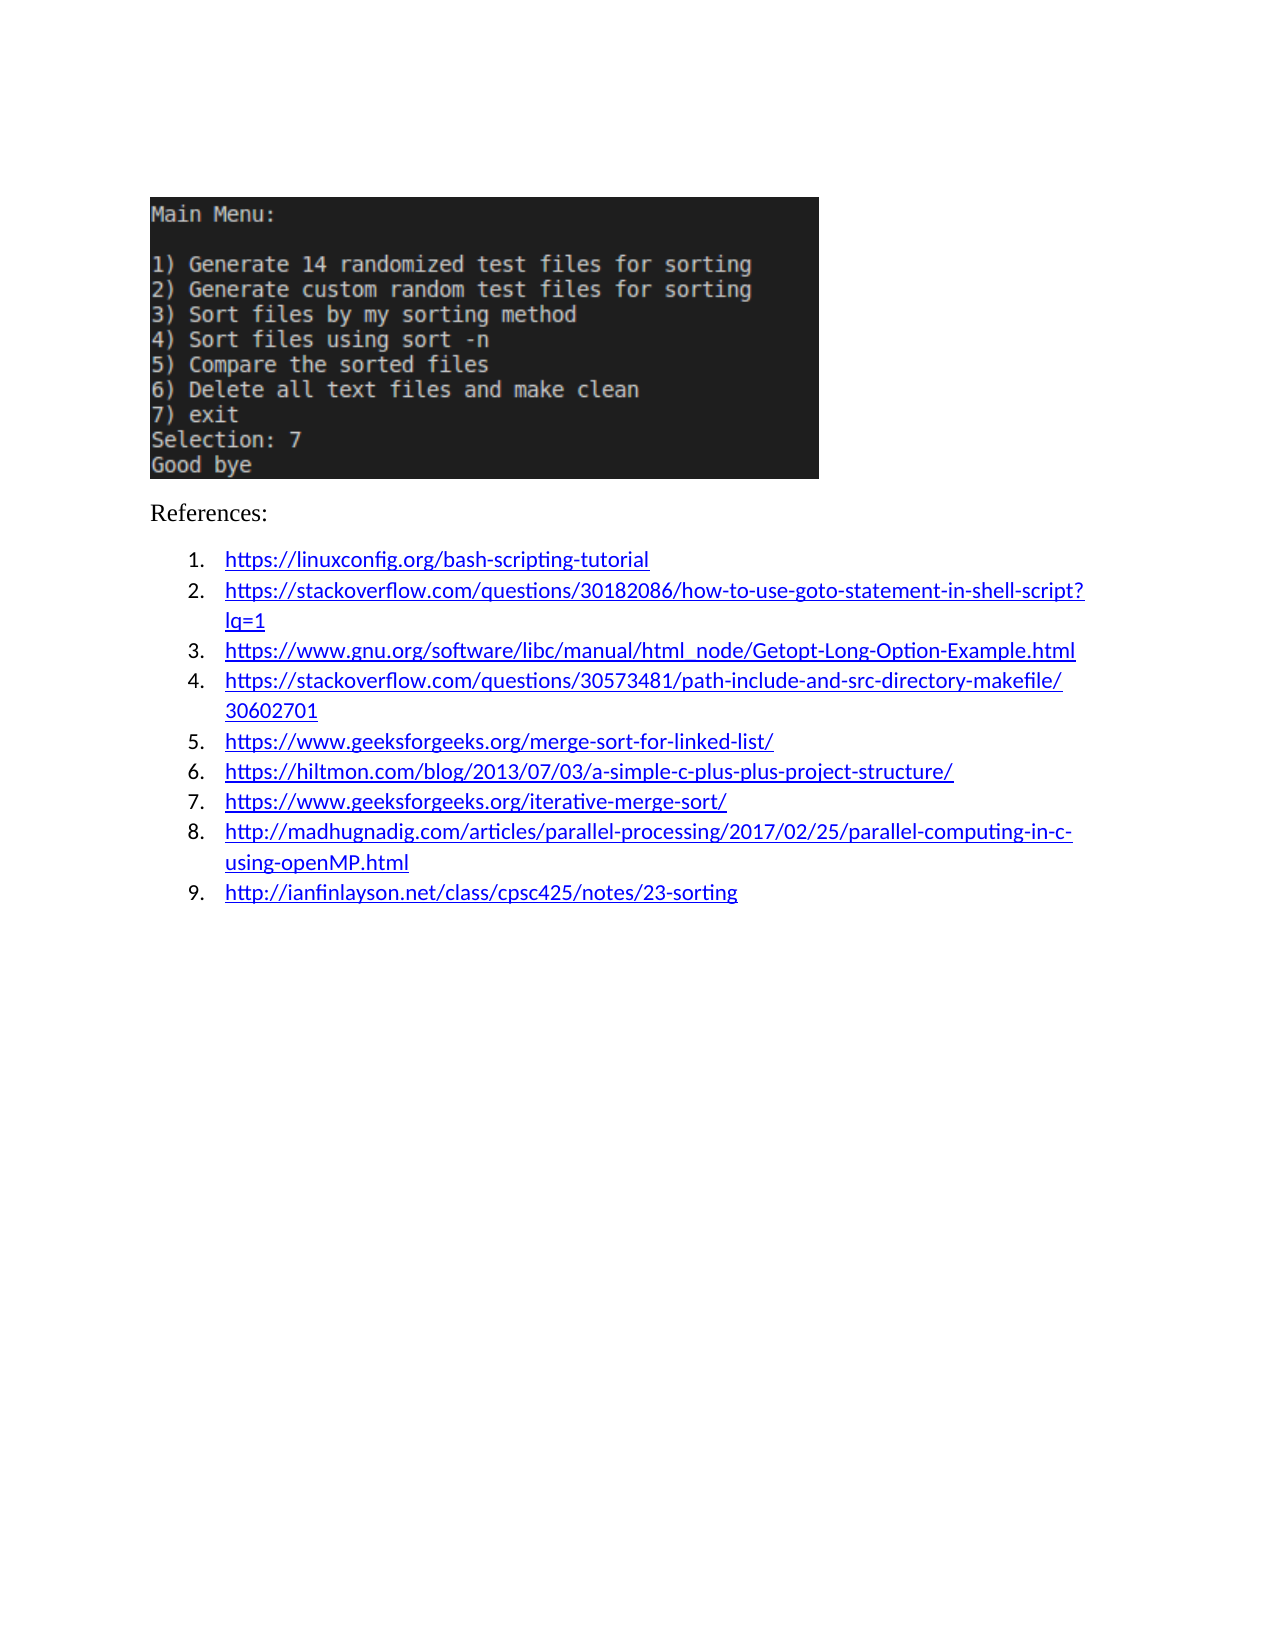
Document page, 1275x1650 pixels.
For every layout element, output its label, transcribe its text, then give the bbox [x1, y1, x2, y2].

list http://ianfinlayson.net/class/cpsc425/notes/23-sorting [187, 878, 1125, 906]
list https://linuxconfig.org/bash-scripting-tutorial [187, 546, 1125, 573]
text References: [150, 498, 1125, 527]
list https://stackoverflow.com/questions/30182086/how-to-use-goto-statement-in-shell-script?lq=1 [187, 576, 1125, 634]
list https://hiltmon.com/blog/2013/07/03/a-simple-c-plus-plus-project-structure/ [187, 757, 1125, 785]
list https://www.geeksforgeeks.org/merge-sort-for-linked-list/ [187, 727, 1125, 755]
picture [150, 197, 819, 479]
list https://www.gnu.org/software/libc/manual/html_node/Getopt-Long-Option-Example.html [187, 636, 1125, 664]
list https://stackoverflow.com/questions/30573481/path-include-and-src-directory-makefile/30602701 [187, 666, 1125, 724]
list https://www.geeksforgeeks.org/iterative-merge-sort/ [187, 787, 1125, 815]
list http://madhugnadig.com/articles/parallel-processing/2017/02/25/parallel-computing-in-c-using-openMP.html [187, 817, 1125, 876]
